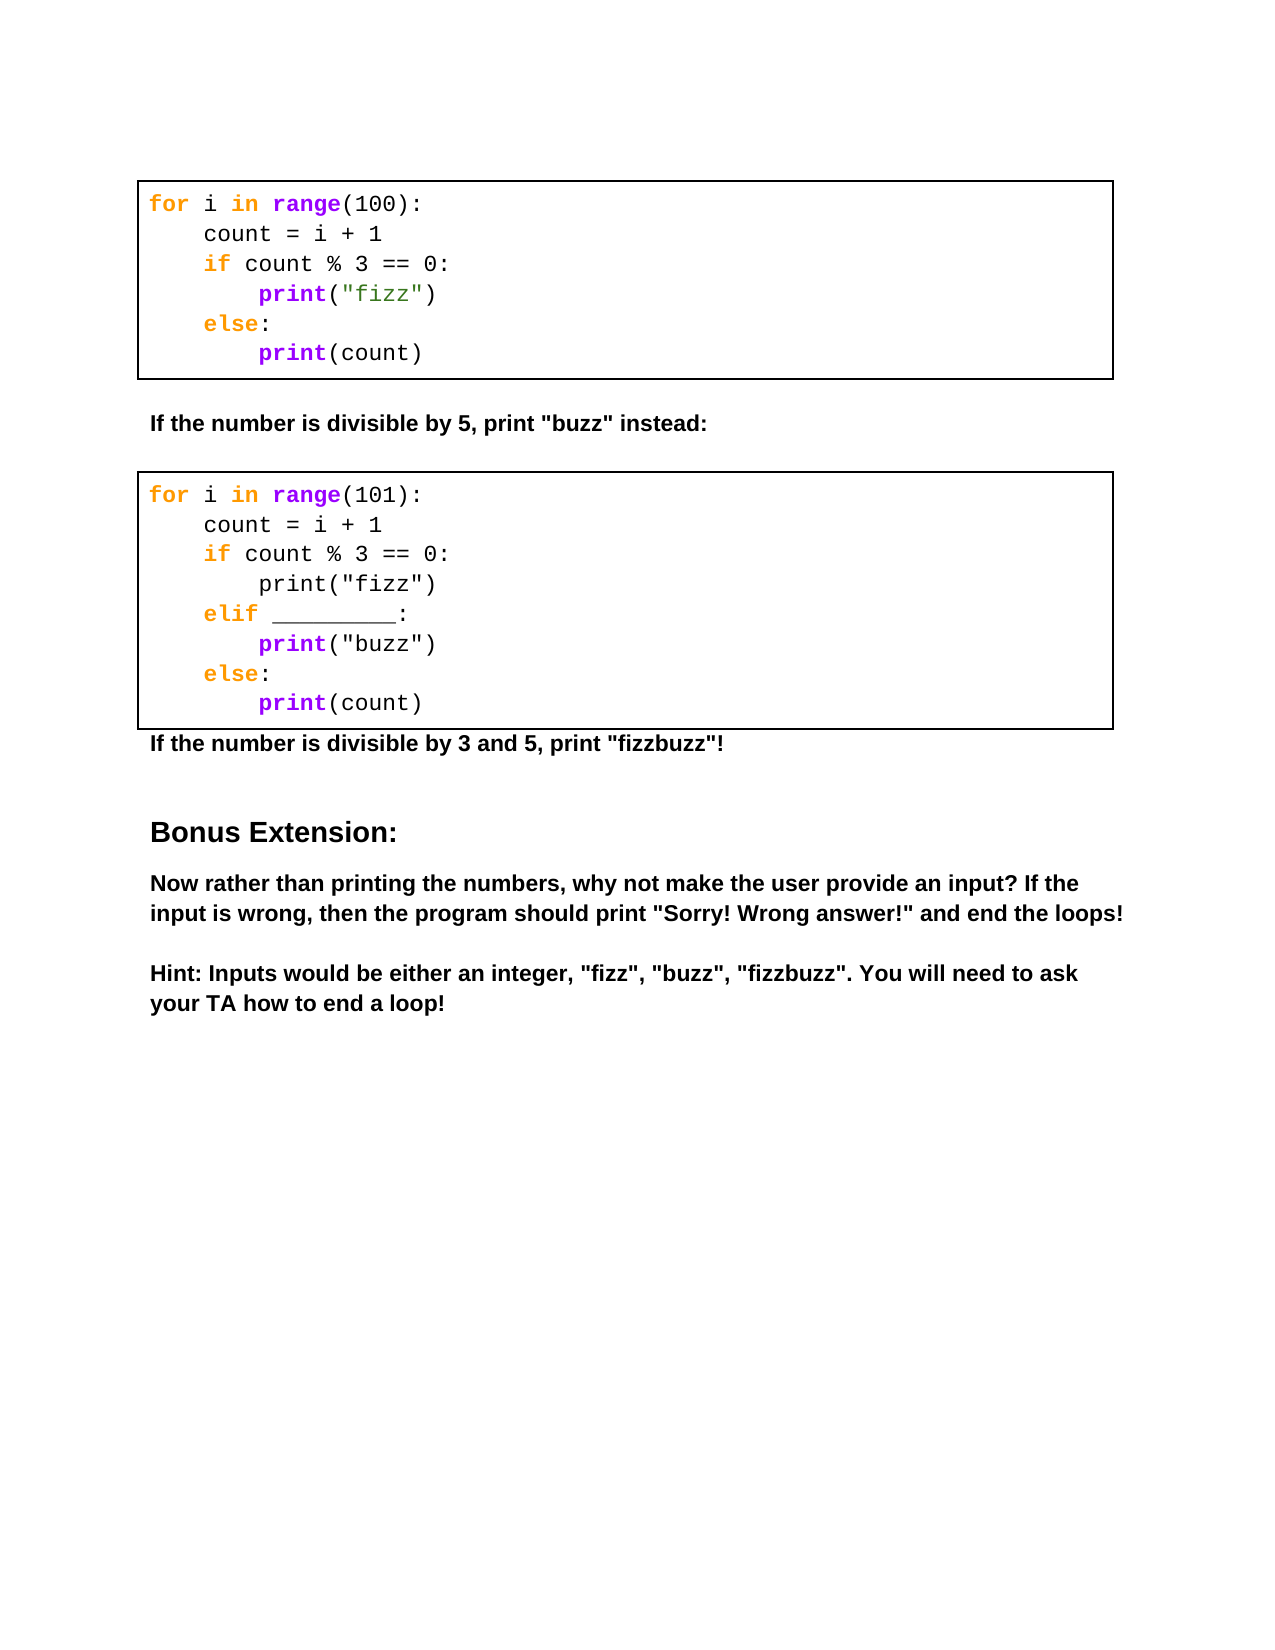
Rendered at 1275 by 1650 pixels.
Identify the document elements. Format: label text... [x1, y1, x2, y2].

table_header for i in range(100): count = i + 1 if count % 3 == 0: print("fizz") else: print(count) [139, 182, 1112, 378]
subtitle Bonus Extension: [150, 815, 1125, 848]
text Hint: Inputs would be either an integer, "fizz", "buzz", "fizzbuzz". You will need to ask your TA how to end a loop! [150, 960, 1125, 1017]
text If the number is divisible by 3 and 5, print "fizzbuzz"! [150, 730, 1125, 757]
table_header for i in range(101): count = i + 1 if count % 3 == 0: print("fizz") elif _________: print("buzz") else: print(count) [139, 473, 1112, 728]
text If the number is divisible by 5, print "buzz" instead: [150, 410, 1125, 437]
text Now rather than printing the numbers, why not make the user provide an input? If the input is wrong, then the program should print "Sorry! Wrong answer!" and end the loops! [150, 869, 1125, 926]
